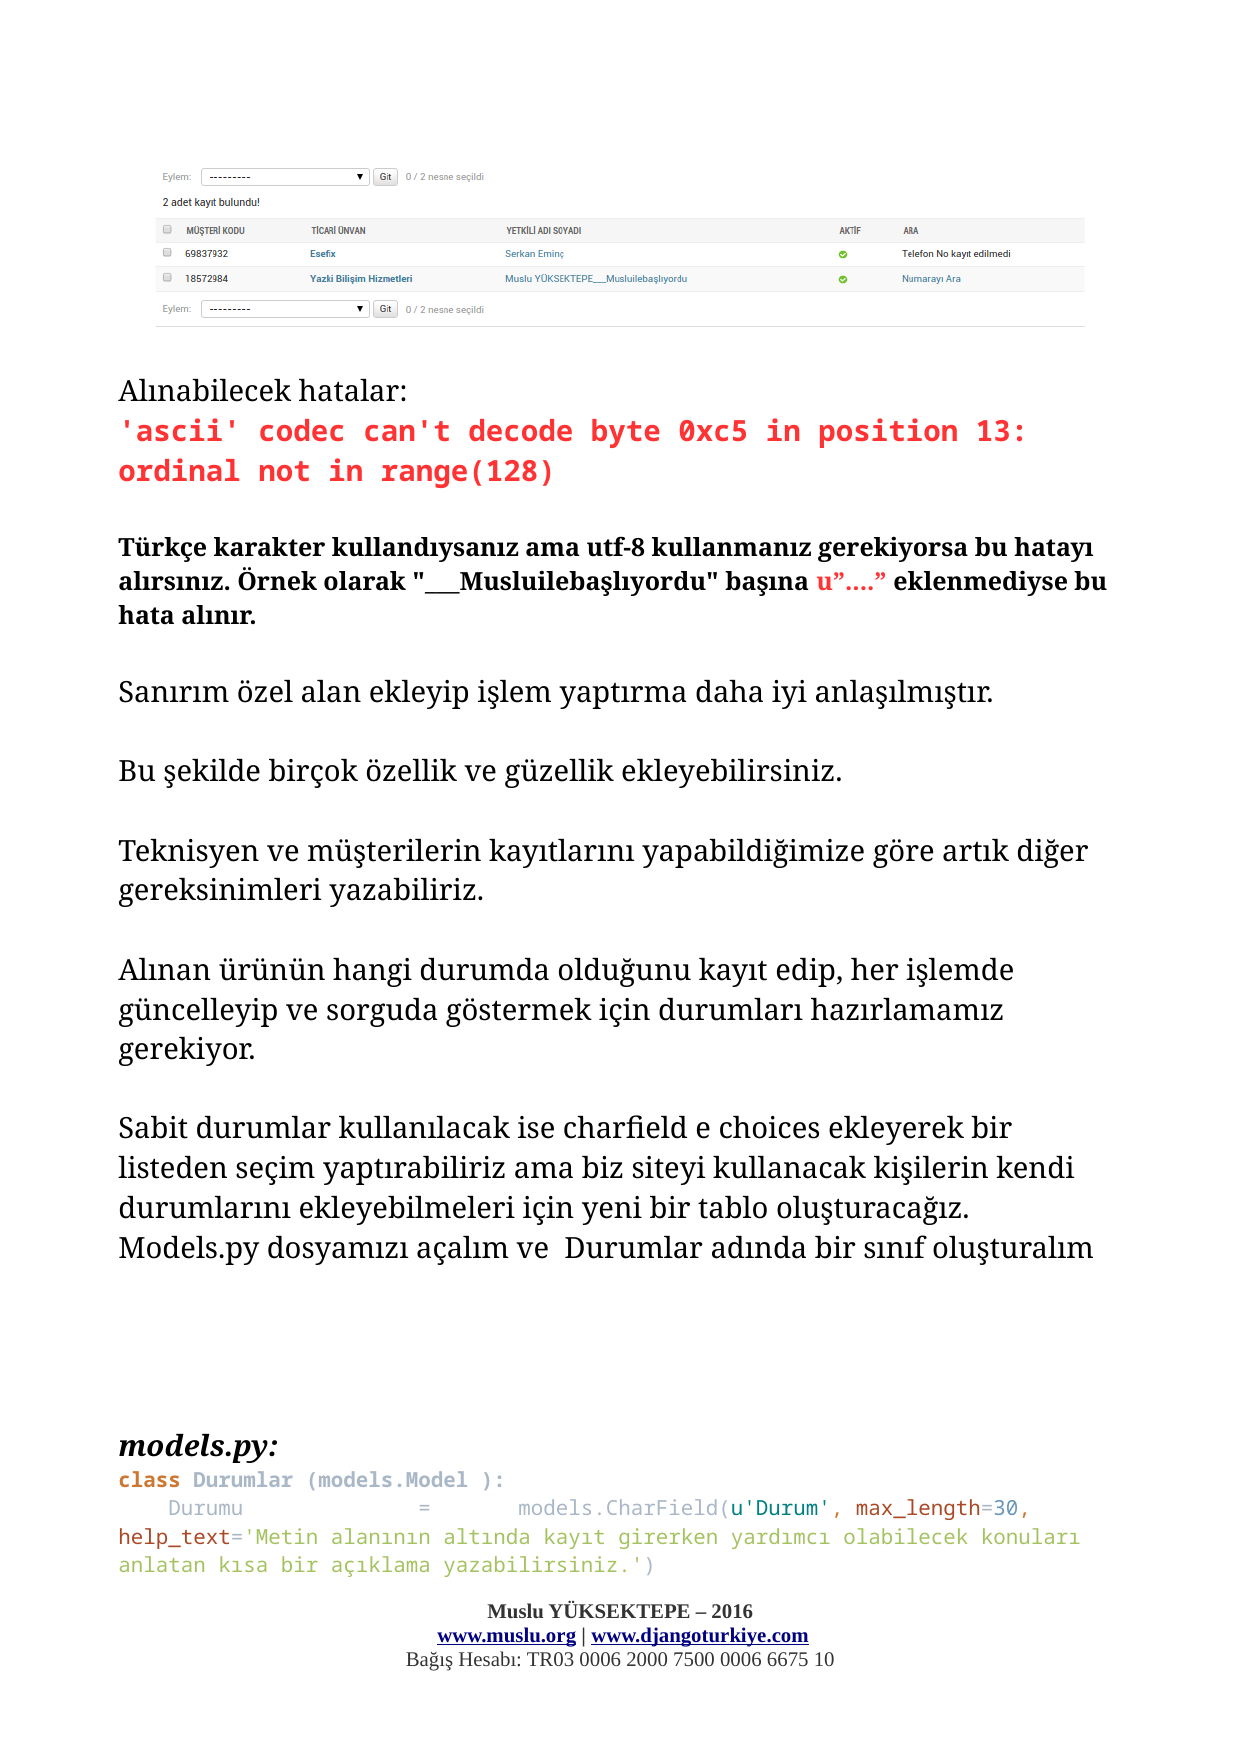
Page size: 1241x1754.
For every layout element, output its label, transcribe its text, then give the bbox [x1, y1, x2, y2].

text Bu şekilde birçok özellik ve güzellik ekleyebilirsiniz. [118, 751, 1122, 790]
picture [155, 162, 1085, 331]
text Sanırım özel alan ekleyip işlem yaptırma daha iyi anlaşılmıştır. [118, 671, 1122, 711]
text Durumu = models.CharField(u'Durum', max_length=30, help_text='Metin alanının altında kayıt girerken yardımcı olabilecek konuları anlatan kısa bir açıklama yazabilirsiniz.') [118, 1493, 1122, 1579]
text 'ascii' codec can't decode byte 0xc5 in position 13: ordinal not in range(128) [118, 410, 1122, 490]
text Alınan ürünün hangi durumda olduğunu kayıt edip, her işlemde güncelleyip ve sorguda göstermek için durumları hazırlamamız gerekiyor. [118, 949, 1122, 1068]
text Sabit durumlar kullanılacak ise charfield e choices ekleyerek bir listeden seçim yaptırabiliriz ama biz siteyi kullanacak kişilerin kendi durumlarını ekleyebilmeleri için yeni bir tablo oluşturacağız. [118, 1108, 1122, 1227]
text models.py: [118, 1425, 1122, 1465]
text Teknisyen ve müşterilerin kayıtlarını yapabildiğimize göre artık diğer gereksinimleri yazabiliriz. [118, 830, 1122, 909]
text Alınabilecek hatalar: [118, 371, 1122, 410]
text Türkçe karakter kullandıysanız ama utf-8 kullanmanız gerekiyorsa bu hatayı alırsınız. Örnek olarak "___Musluilebaşlıyordu" başına u”....” eklenmediyse bu hata alınır. [118, 529, 1122, 632]
text Models.py dosyamızı açalım ve Durumlar adında bir sınıf oluşturalım [118, 1227, 1122, 1267]
text class Durumlar (models.Model ): [118, 1465, 1122, 1493]
